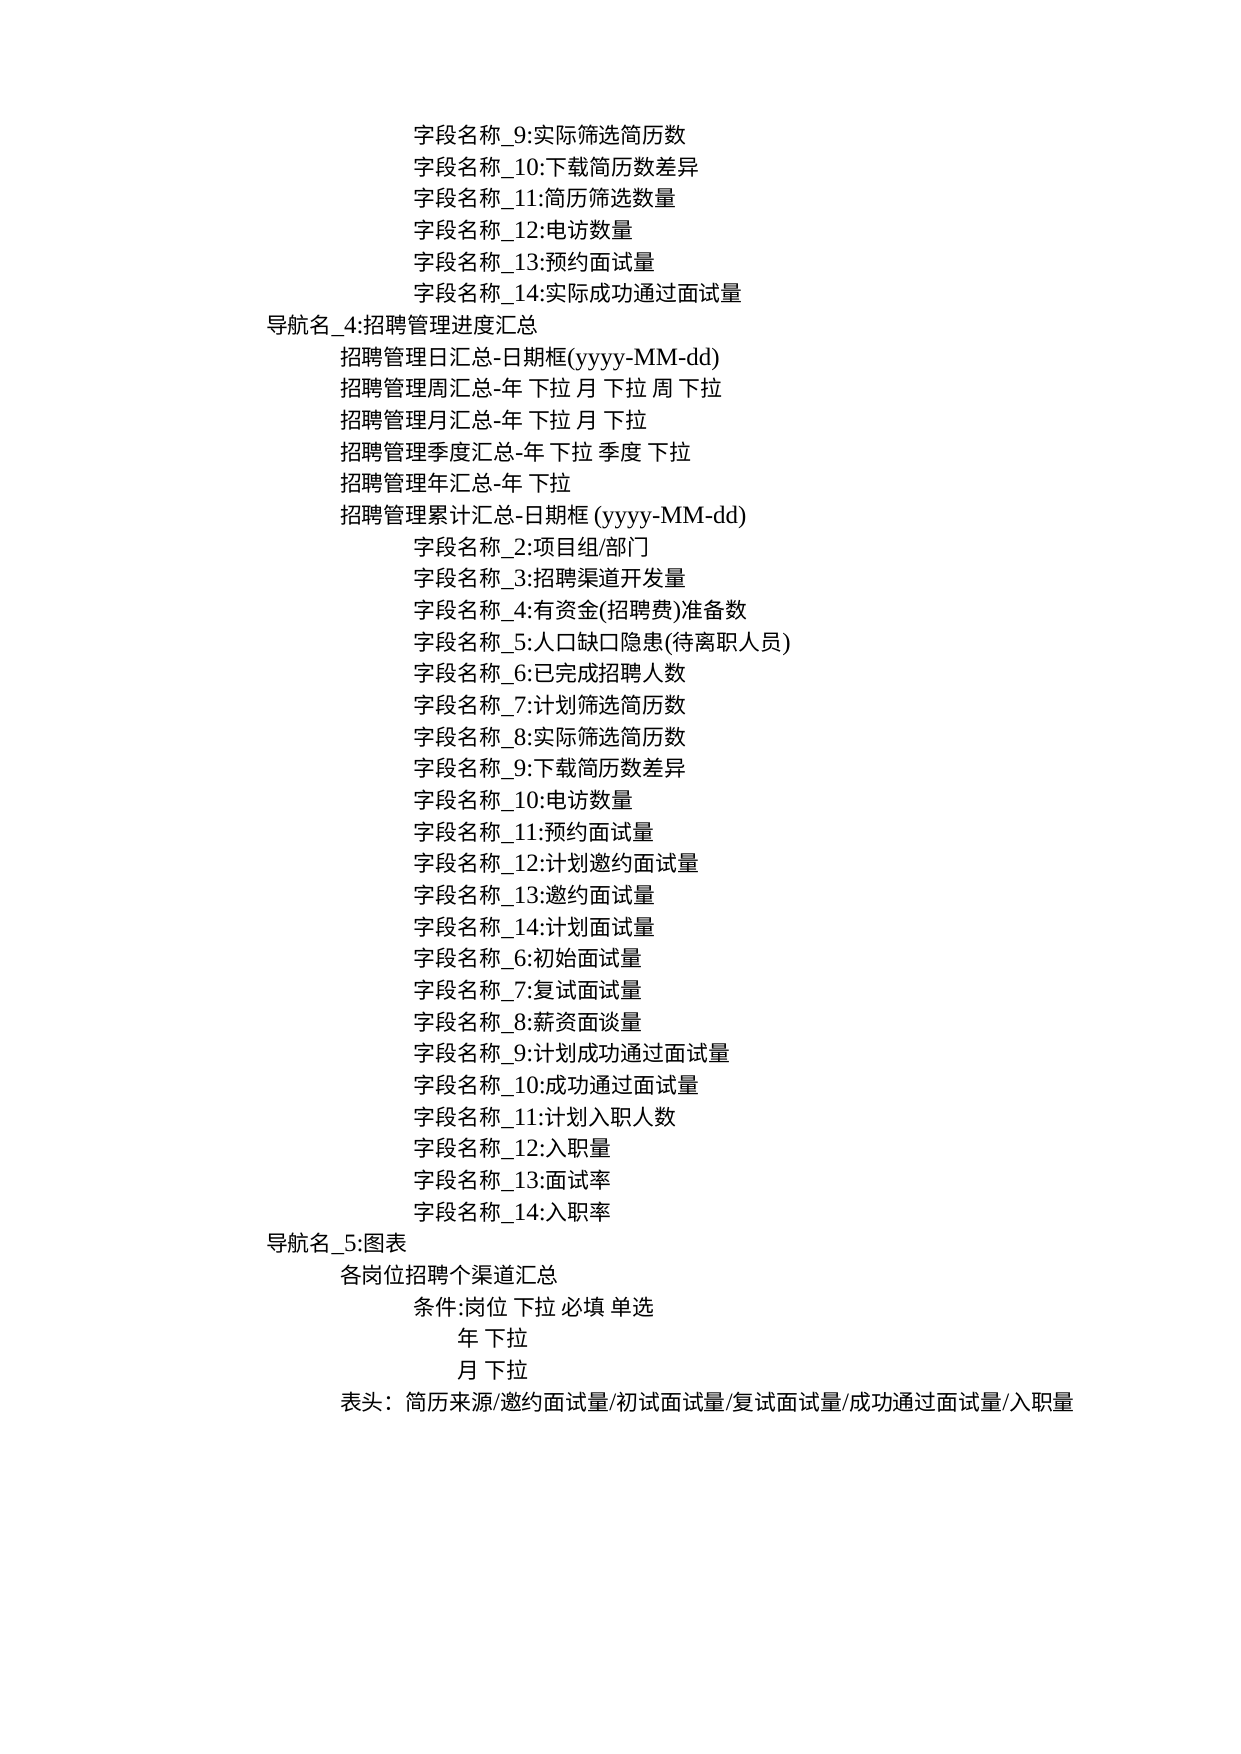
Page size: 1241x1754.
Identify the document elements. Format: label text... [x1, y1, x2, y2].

text 字段名称_6:已完成招聘人数 [118, 656, 1122, 688]
text 字段名称_7:计划筛选简历数 [118, 688, 1122, 720]
text 字段名称_10:成功通过面试量 [118, 1068, 1122, 1100]
text 导航名_5:图表 [118, 1226, 1122, 1258]
text 表头：简历来源/邀约面试量/初试面试量/复试面试量/成功通过面试量/入职量 [118, 1385, 1122, 1416]
text 字段名称_7:复试面试量 [118, 973, 1122, 1005]
text 条件:岗位 下拉 必填 单选 [118, 1290, 1122, 1321]
text 招聘管理月汇总-年 下拉 月 下拉 [118, 403, 1122, 435]
text 招聘管理季度汇总-年 下拉 季度 下拉 [118, 435, 1122, 466]
text 字段名称_11:简历筛选数量 [118, 181, 1122, 213]
text 年 下拉 [118, 1321, 1122, 1353]
text 字段名称_2:项目组/部门 [118, 530, 1122, 561]
text 字段名称_10:下载简历数差异 [118, 150, 1122, 181]
text 字段名称_8:薪资面谈量 [118, 1005, 1122, 1036]
text 导航名_4:招聘管理进度汇总 [118, 308, 1122, 340]
text 字段名称_13:面试率 [118, 1163, 1122, 1195]
text 字段名称_12:电访数量 [118, 213, 1122, 245]
text 字段名称_13:预约面试量 [118, 245, 1122, 276]
text 字段名称_14:入职率 [118, 1195, 1122, 1226]
text 招聘管理年汇总-年 下拉 [118, 466, 1122, 498]
text 字段名称_8:实际筛选简历数 [118, 720, 1122, 751]
text 招聘管理累计汇总-日期框 (yyyy-MM-dd) [118, 498, 1122, 530]
text 字段名称_14:实际成功通过面试量 [118, 276, 1122, 308]
text 招聘管理日汇总-日期框(yyyy-MM-dd) [118, 340, 1122, 371]
text 字段名称_13:邀约面试量 [118, 878, 1122, 910]
text 字段名称_9:实际筛选简历数 [118, 118, 1122, 150]
text 字段名称_4:有资金(招聘费)准备数 [118, 593, 1122, 625]
text 字段名称_9:下载简历数差异 [118, 751, 1122, 783]
text 字段名称_5:人口缺口隐患(待离职人员) [118, 625, 1122, 656]
text 月 下拉 [118, 1353, 1122, 1385]
text 字段名称_6:初始面试量 [118, 941, 1122, 973]
text 字段名称_14:计划面试量 [118, 910, 1122, 941]
text 字段名称_11:计划入职人数 [118, 1100, 1122, 1131]
text 字段名称_3:招聘渠道开发量 [118, 561, 1122, 593]
text 各岗位招聘个渠道汇总 [118, 1258, 1122, 1290]
text 招聘管理周汇总-年 下拉 月 下拉 周 下拉 [118, 371, 1122, 403]
text 字段名称_12:入职量 [118, 1131, 1122, 1163]
text 字段名称_10:电访数量 [118, 783, 1122, 815]
text 字段名称_11:预约面试量 [118, 815, 1122, 846]
text 字段名称_9:计划成功通过面试量 [118, 1036, 1122, 1068]
text 字段名称_12:计划邀约面试量 [118, 846, 1122, 878]
